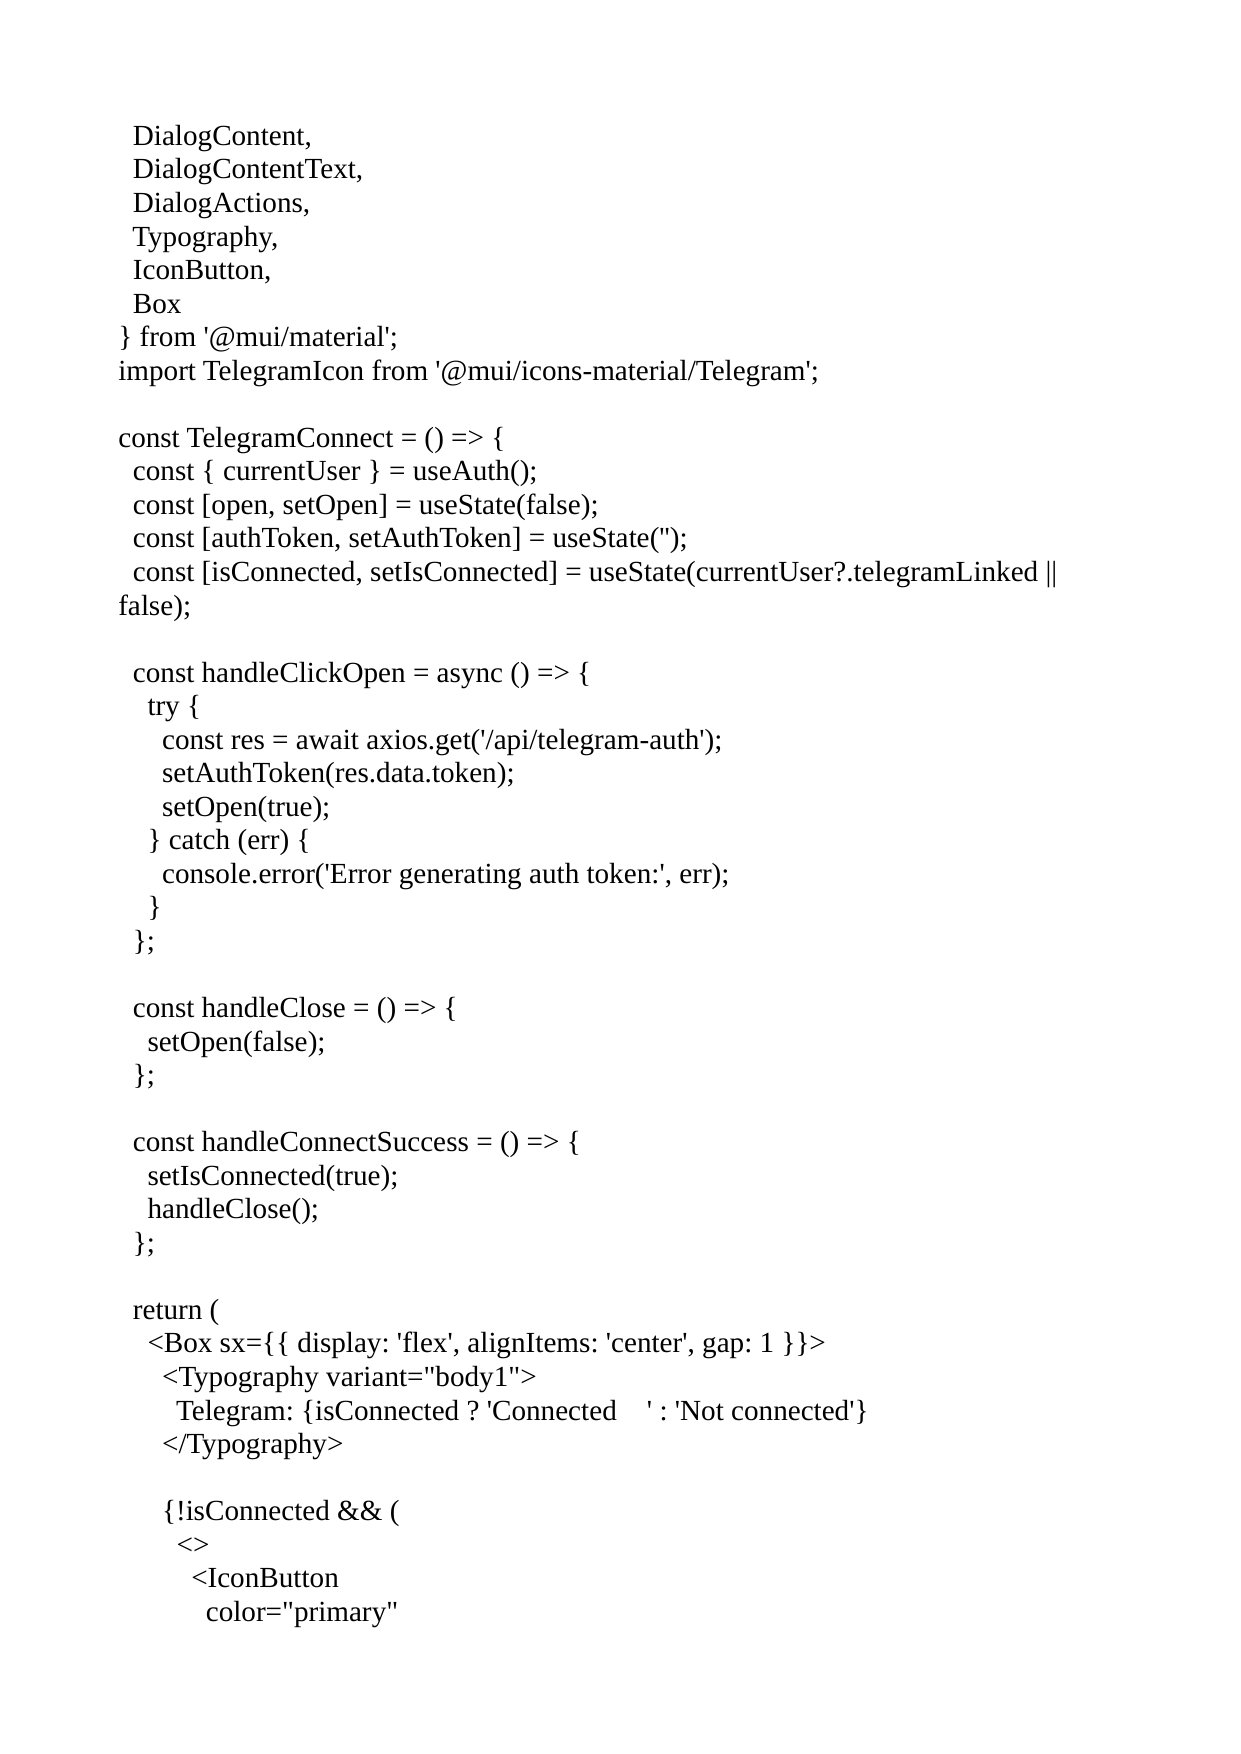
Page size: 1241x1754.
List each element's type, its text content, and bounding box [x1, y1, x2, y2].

text const { currentUser } = useAuth(); [118, 453, 1122, 487]
text const handleClose = () => { [118, 990, 1122, 1024]
text <Typography variant="body1"> [118, 1359, 1122, 1393]
text try { [118, 688, 1122, 722]
text const [isConnected, setIsConnected] = useState(currentUser?.telegramLinked || false); [118, 554, 1122, 621]
text Typography, [118, 219, 1122, 252]
text setOpen(false); [118, 1024, 1122, 1057]
text const handleConnectSuccess = () => { [118, 1124, 1122, 1158]
text } [118, 889, 1122, 923]
text </Typography> [118, 1426, 1122, 1460]
text return ( [118, 1292, 1122, 1326]
text const [open, setOpen] = useState(false); [118, 487, 1122, 521]
text {!isConnected && ( [118, 1493, 1122, 1527]
text const handleClickOpen = async () => { [118, 655, 1122, 688]
text DialogActions, [118, 185, 1122, 219]
text console.error('Error generating auth token:', err); [118, 856, 1122, 889]
text IconButton, [118, 252, 1122, 286]
text } catch (err) { [118, 822, 1122, 856]
text } from '@mui/material'; [118, 319, 1122, 353]
text setAuthToken(res.data.token); [118, 755, 1122, 789]
text <Box sx={{ display: 'flex', alignItems: 'center', gap: 1 }}> [118, 1326, 1122, 1359]
text const TelegramConnect = () => { [118, 420, 1122, 453]
text color="primary" [118, 1594, 1122, 1627]
text }; [118, 1057, 1122, 1091]
text const [authToken, setAuthToken] = useState(''); [118, 521, 1122, 554]
text }; [118, 1225, 1122, 1258]
text const res = await axios.get('/api/telegram-auth'); [118, 722, 1122, 755]
text setOpen(true); [118, 789, 1122, 822]
text Telegram: {isConnected ? 'Connected ✅' : 'Not connected'} [118, 1393, 1122, 1426]
text <IconButton [118, 1560, 1122, 1594]
text DialogContentText, [118, 152, 1122, 185]
text import TelegramIcon from '@mui/icons-material/Telegram'; [118, 353, 1122, 386]
text setIsConnected(true); [118, 1158, 1122, 1191]
text Box [118, 286, 1122, 319]
text }; [118, 923, 1122, 957]
text <> [118, 1527, 1122, 1560]
text DialogContent, [118, 118, 1122, 152]
text handleClose(); [118, 1191, 1122, 1225]
